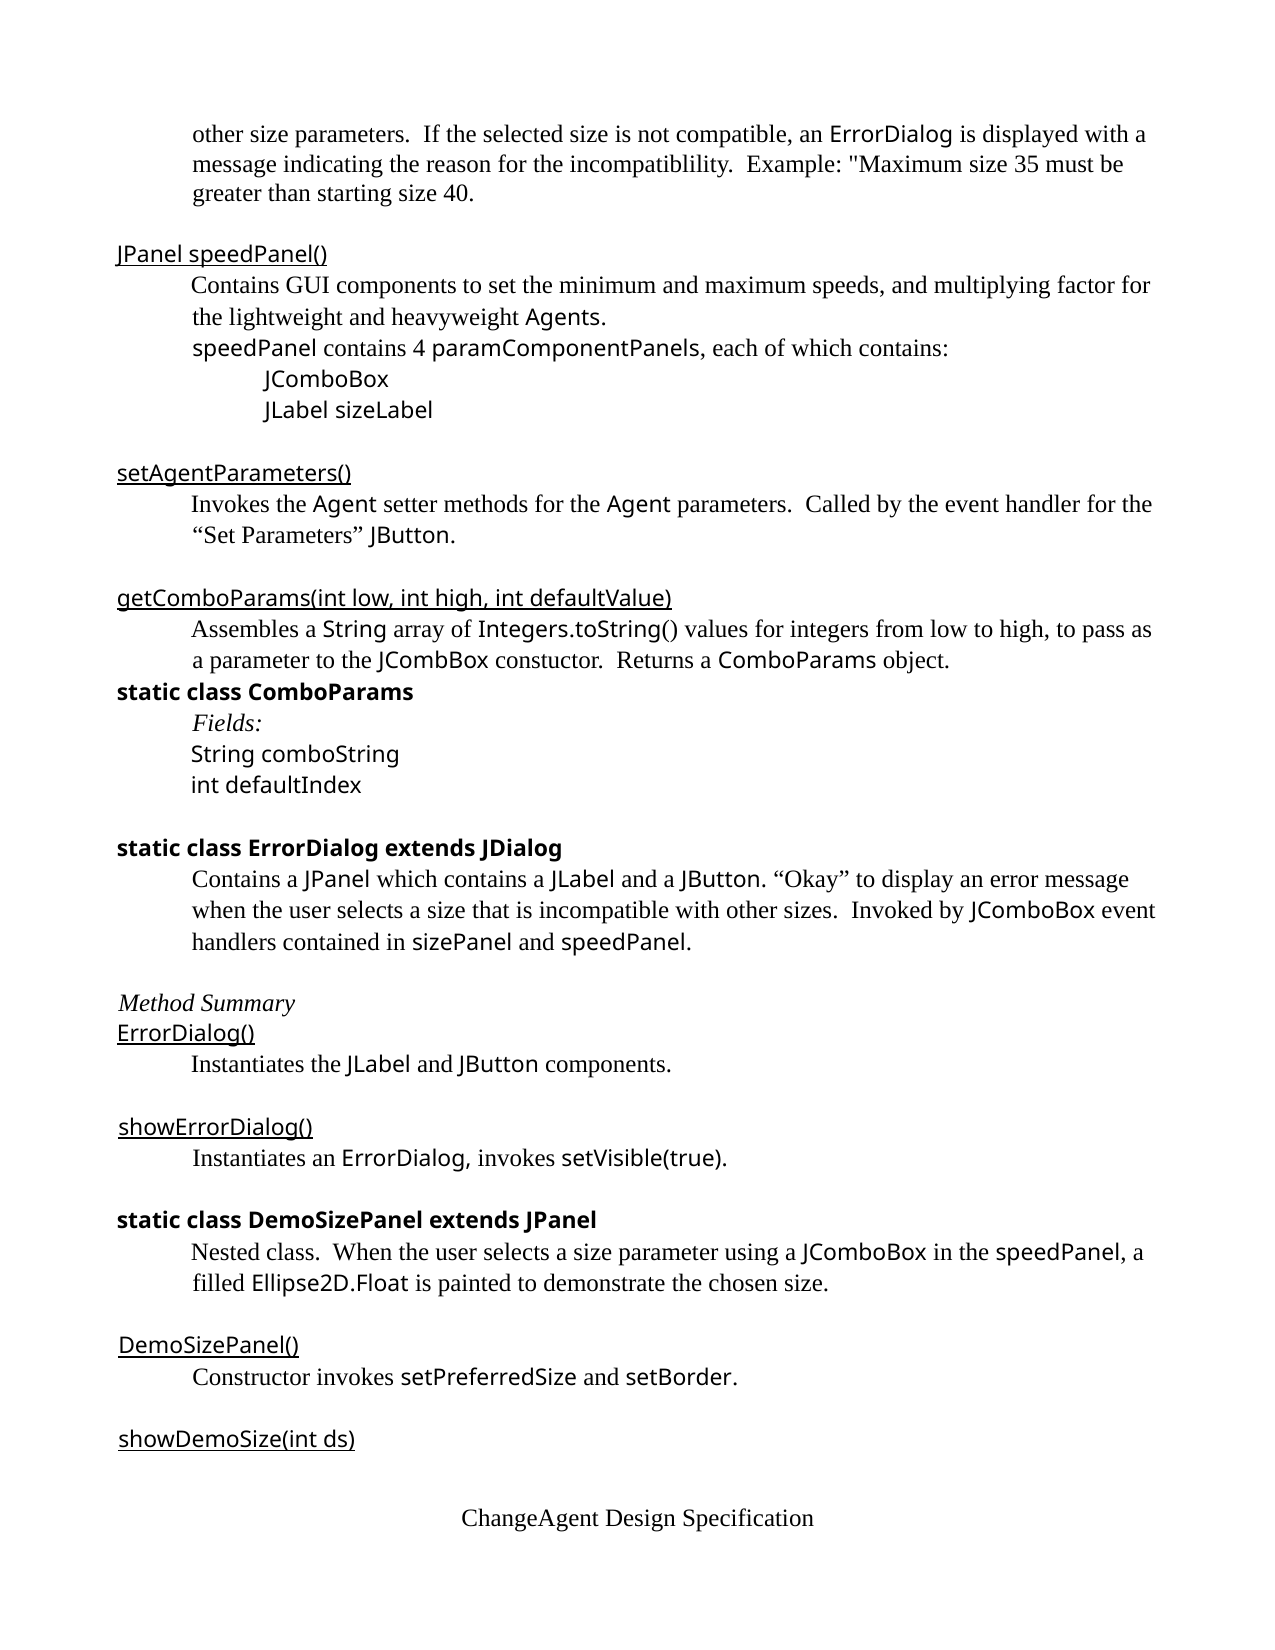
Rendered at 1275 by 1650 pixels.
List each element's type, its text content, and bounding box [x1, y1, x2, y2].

text static class DemoSizePanel extends JPanel [117, 1204, 1157, 1236]
text JComboBox [264, 363, 1157, 394]
text JPanel speedPanel() [117, 238, 1157, 269]
text other size parameters. If the selected size is not compatible, an ErrorDialog is displayed with a message indicating the reason for the incompatiblility. Example: "Maximum size 35 must be greater than starting size 40. [191, 118, 1157, 207]
text setAgentParameters() [117, 457, 1157, 488]
text Nested class. When the user selects a size parameter using a JComboBox in the speedPanel, a filled Ellipse2D.Float is painted to demonstrate the chosen size. [191, 1236, 1157, 1298]
text static class ComboParams [117, 676, 1157, 707]
text Contains a JPanel which contains a JLabel and a JButton. “Okay” to display an error message when the user selects a size that is incompatible with other sizes. Invoked by JComboBox event handlers contained in sizePanel and speedPanel. [192, 863, 1157, 957]
text ErrorDialog() [117, 1017, 1157, 1048]
text Instantiates the JLabel and JButton components. [191, 1048, 1157, 1079]
text Method Summary [118, 988, 1157, 1017]
text Fields: [191, 707, 1157, 738]
text Instantiates an ErrorDialog, invokes setVisible(true). [191, 1142, 1157, 1173]
text showErrorDialog() [118, 1111, 1157, 1142]
text showDemoSize(int ds) [117, 1423, 1157, 1454]
text Contains GUI components to set the minimum and maximum speeds, and multiplying factor for the lightweight and heavyweight Agents. [191, 269, 1157, 332]
text Invokes the Agent setter methods for the Agent parameters. Called by the event handler for the “Set Parameters” JButton. [191, 488, 1157, 551]
text int defaultIndex [191, 769, 1157, 801]
text DemoSizePanel() [117, 1329, 1157, 1361]
text getComboParams(int low, int high, int defaultValue) [117, 582, 1157, 613]
text String comboString [191, 738, 1157, 769]
text speedPanel contains 4 paramComponentPanels, each of which contains: [191, 332, 1157, 363]
text Constructor invokes setPreferredSize and setBorder. [191, 1361, 1157, 1392]
text JLabel sizeLabel [264, 394, 1157, 426]
text Assembles a String array of Integers.toString() values for integers from low to high, to pass as a parameter to the JCombBox constuctor. Returns a ComboParams object. [191, 613, 1157, 676]
text static class ErrorDialog extends JDialog [117, 832, 1157, 863]
